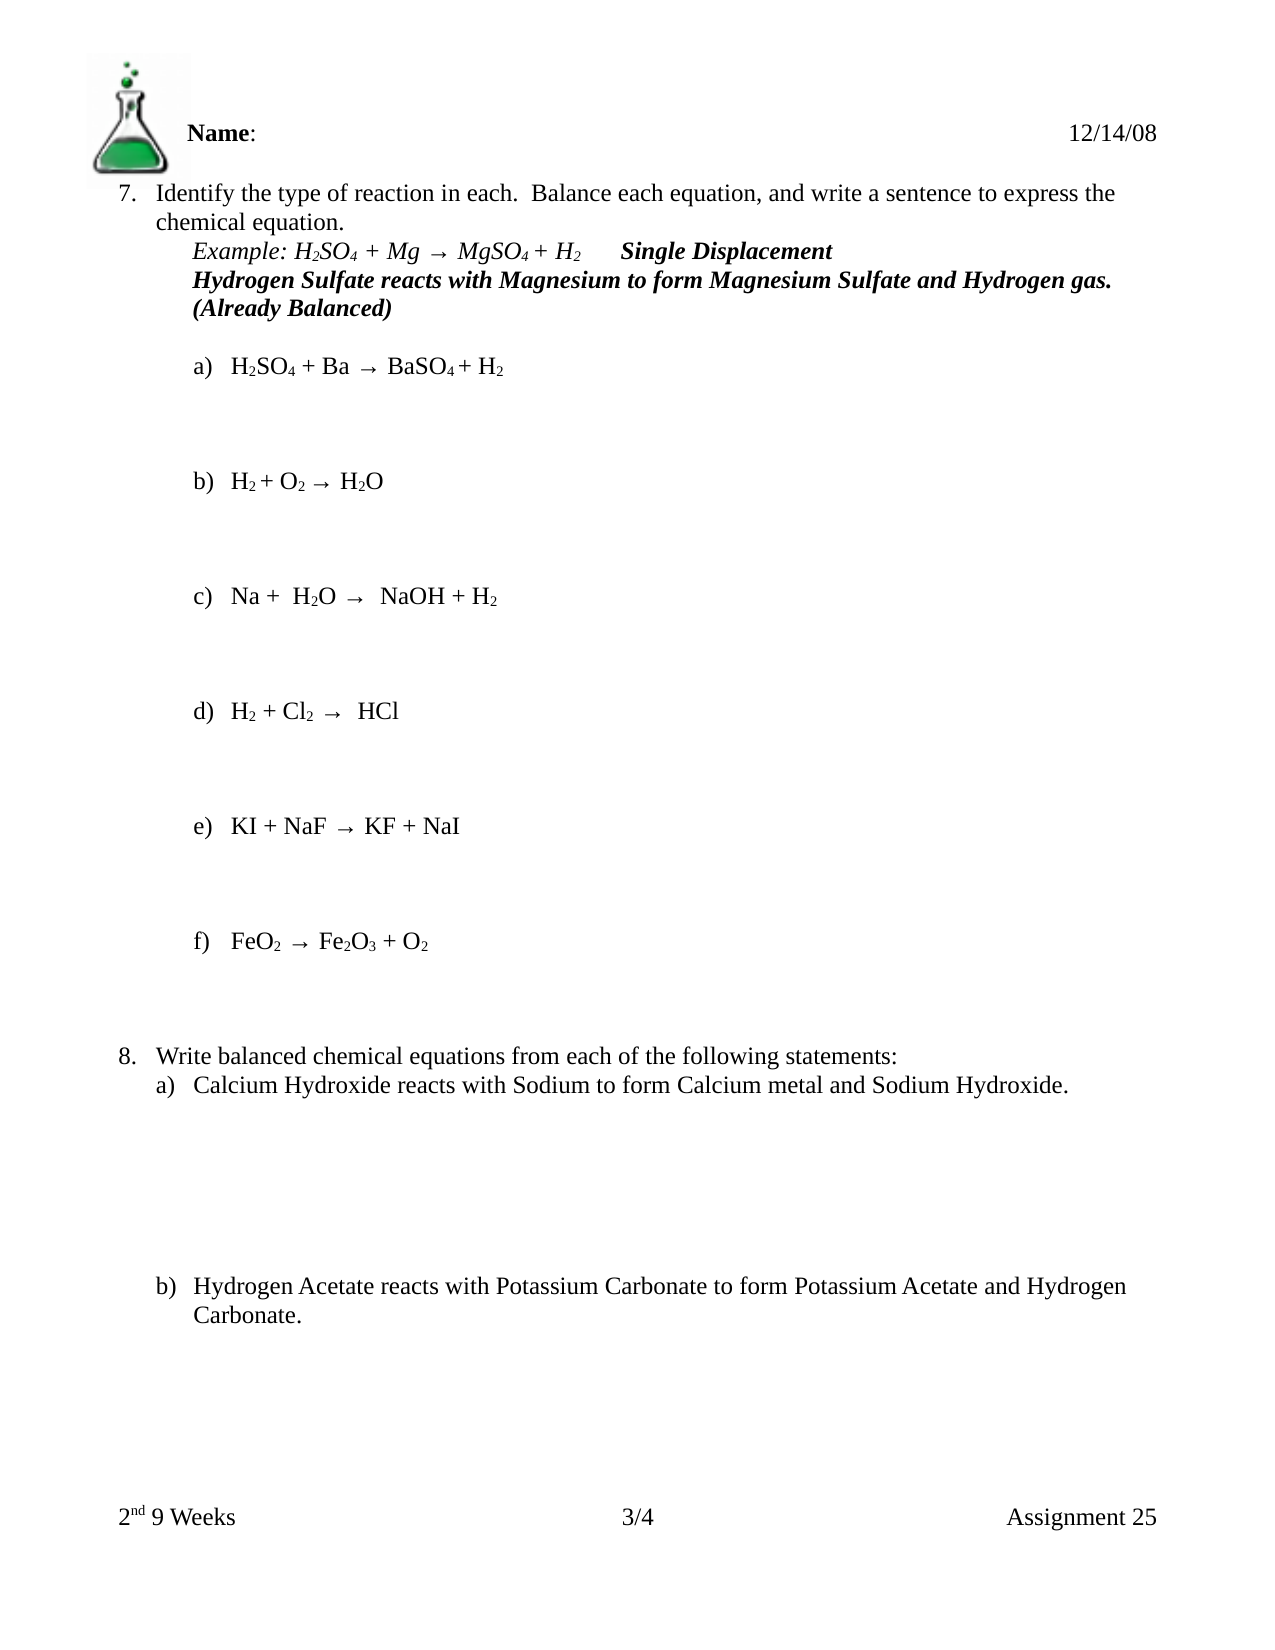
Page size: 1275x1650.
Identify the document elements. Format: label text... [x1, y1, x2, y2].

text Hydrogen Sulfate reacts with Magnesium to form Magnesium Sulfate and Hydrogen gas. [118, 265, 1157, 293]
list FeO2 → Fe2O3 + O2 [193, 926, 1157, 955]
list Identify the type of reaction in each. Balance each equation, and write a sentence to express the chemical equation. [118, 178, 1157, 236]
list Hydrogen Acetate reacts with Potassium Carbonate to form Potassium Acetate and Hydrogen Carbonate. [156, 1271, 1157, 1328]
list H2SO4 + Ba → BaSO4 + H2 [193, 351, 1157, 380]
text Example: H2SO4 + Mg → MgSO4 + H2 Single Displacement [118, 236, 1157, 265]
list H2 + Cl2 → HCl [193, 696, 1157, 725]
picture [86, 53, 192, 189]
list Na + H2O → NaOH + H2 [193, 581, 1157, 610]
list H2 + O2 → H2O [193, 466, 1157, 495]
list Write balanced chemical equations from each of the following statements: [118, 1041, 1157, 1070]
text (Already Balanced) [118, 293, 1157, 322]
list Calcium Hydroxide reacts with Sodium to form Calcium metal and Sodium Hydroxide. [156, 1070, 1157, 1098]
list KI + NaF → KF + NaI [193, 811, 1157, 840]
